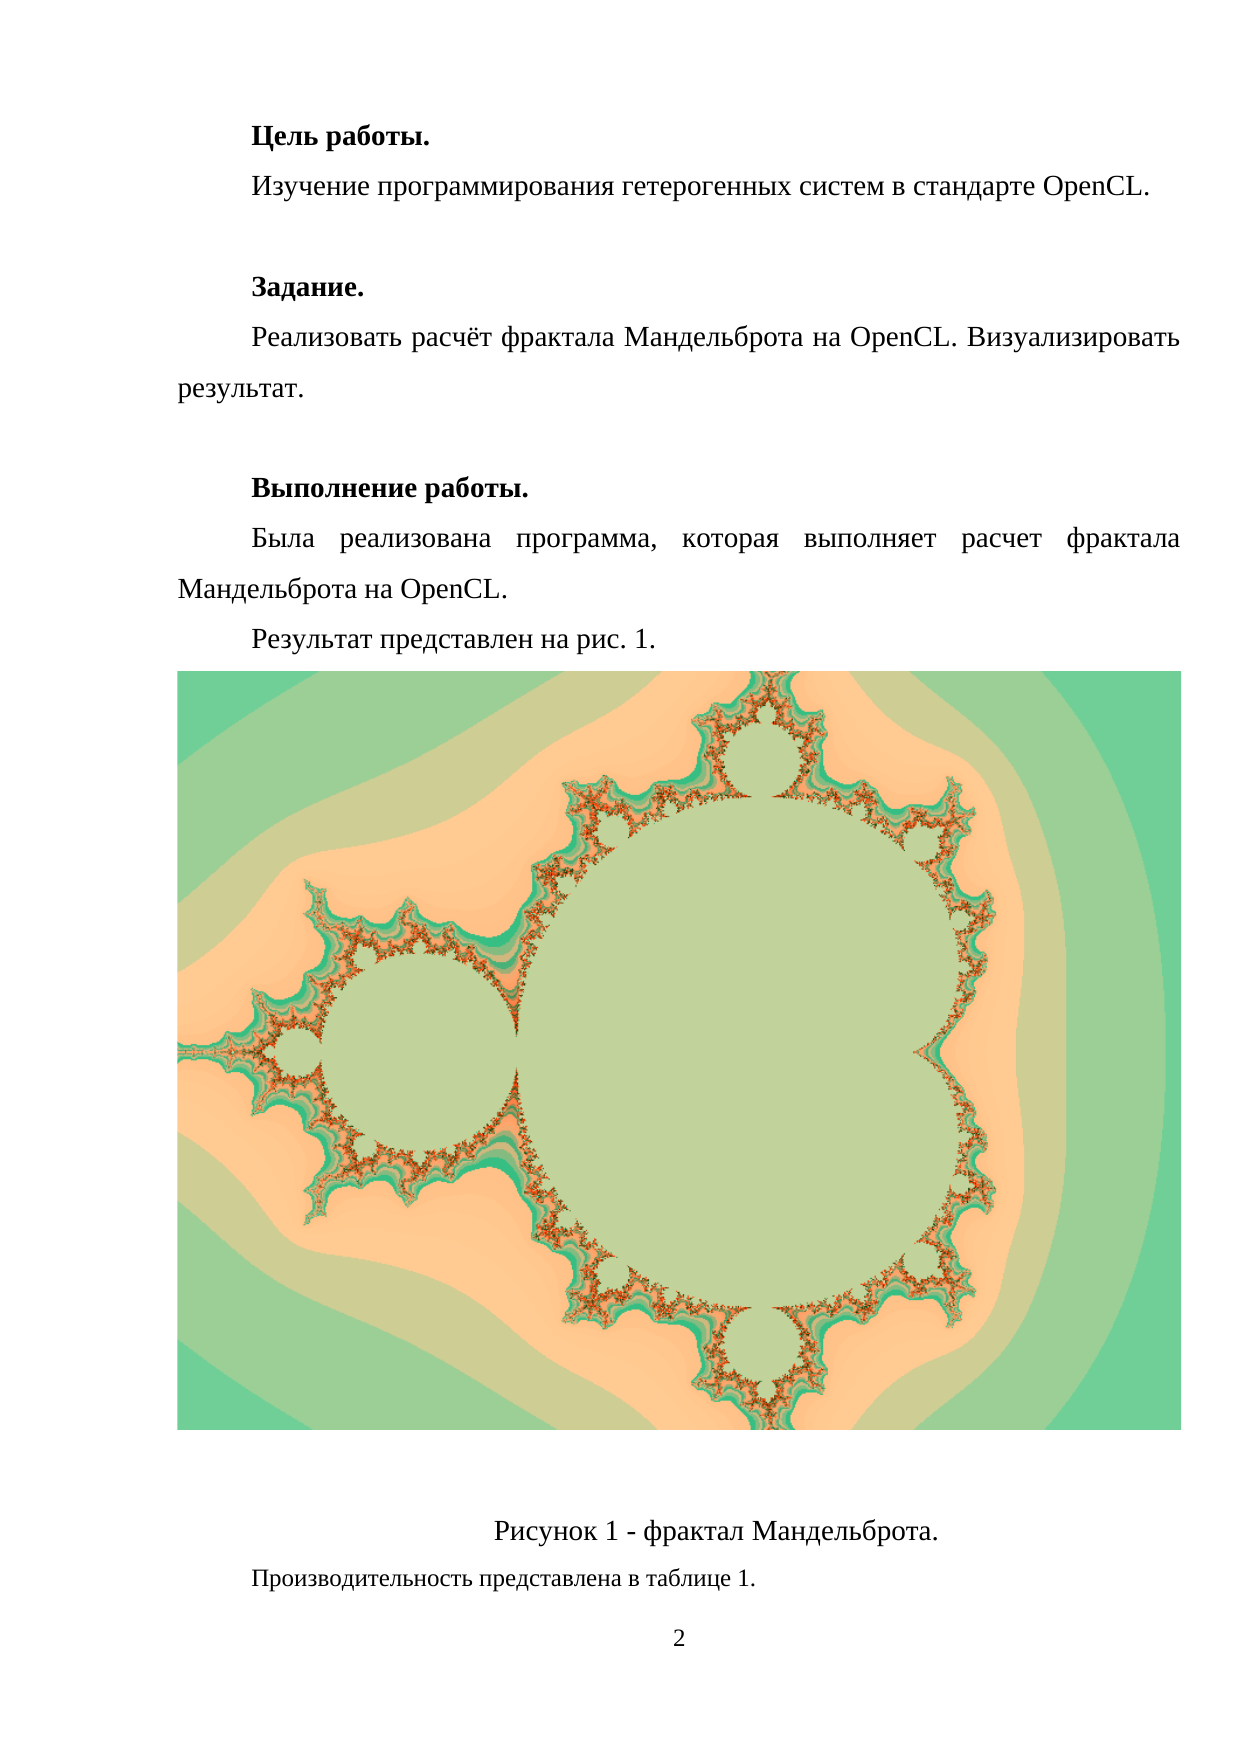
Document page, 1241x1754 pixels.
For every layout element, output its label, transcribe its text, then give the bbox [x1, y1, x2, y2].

picture [177, 671, 1182, 1430]
text Результат представлен на рис. 1. [177, 621, 1181, 655]
text Реализовать расчёт фрактала Мандельброта на OpenCL. Визуализировать результат. [177, 319, 1181, 403]
text Выполнение работы. [177, 470, 1181, 504]
text Рисунок 1 - фрактал Мандельброта. [177, 1513, 1181, 1547]
text Производительность представлена в таблице 1. [177, 1563, 1181, 1592]
text Задание. [177, 269, 1181, 303]
text Была реализована программа, которая выполняет расчет фрактала Мандельброта на OpenCL. [177, 521, 1181, 604]
text Изучение программирования гетерогенных систем в стандарте OpenCL. [177, 168, 1181, 202]
text Цель работы. [177, 118, 1181, 152]
